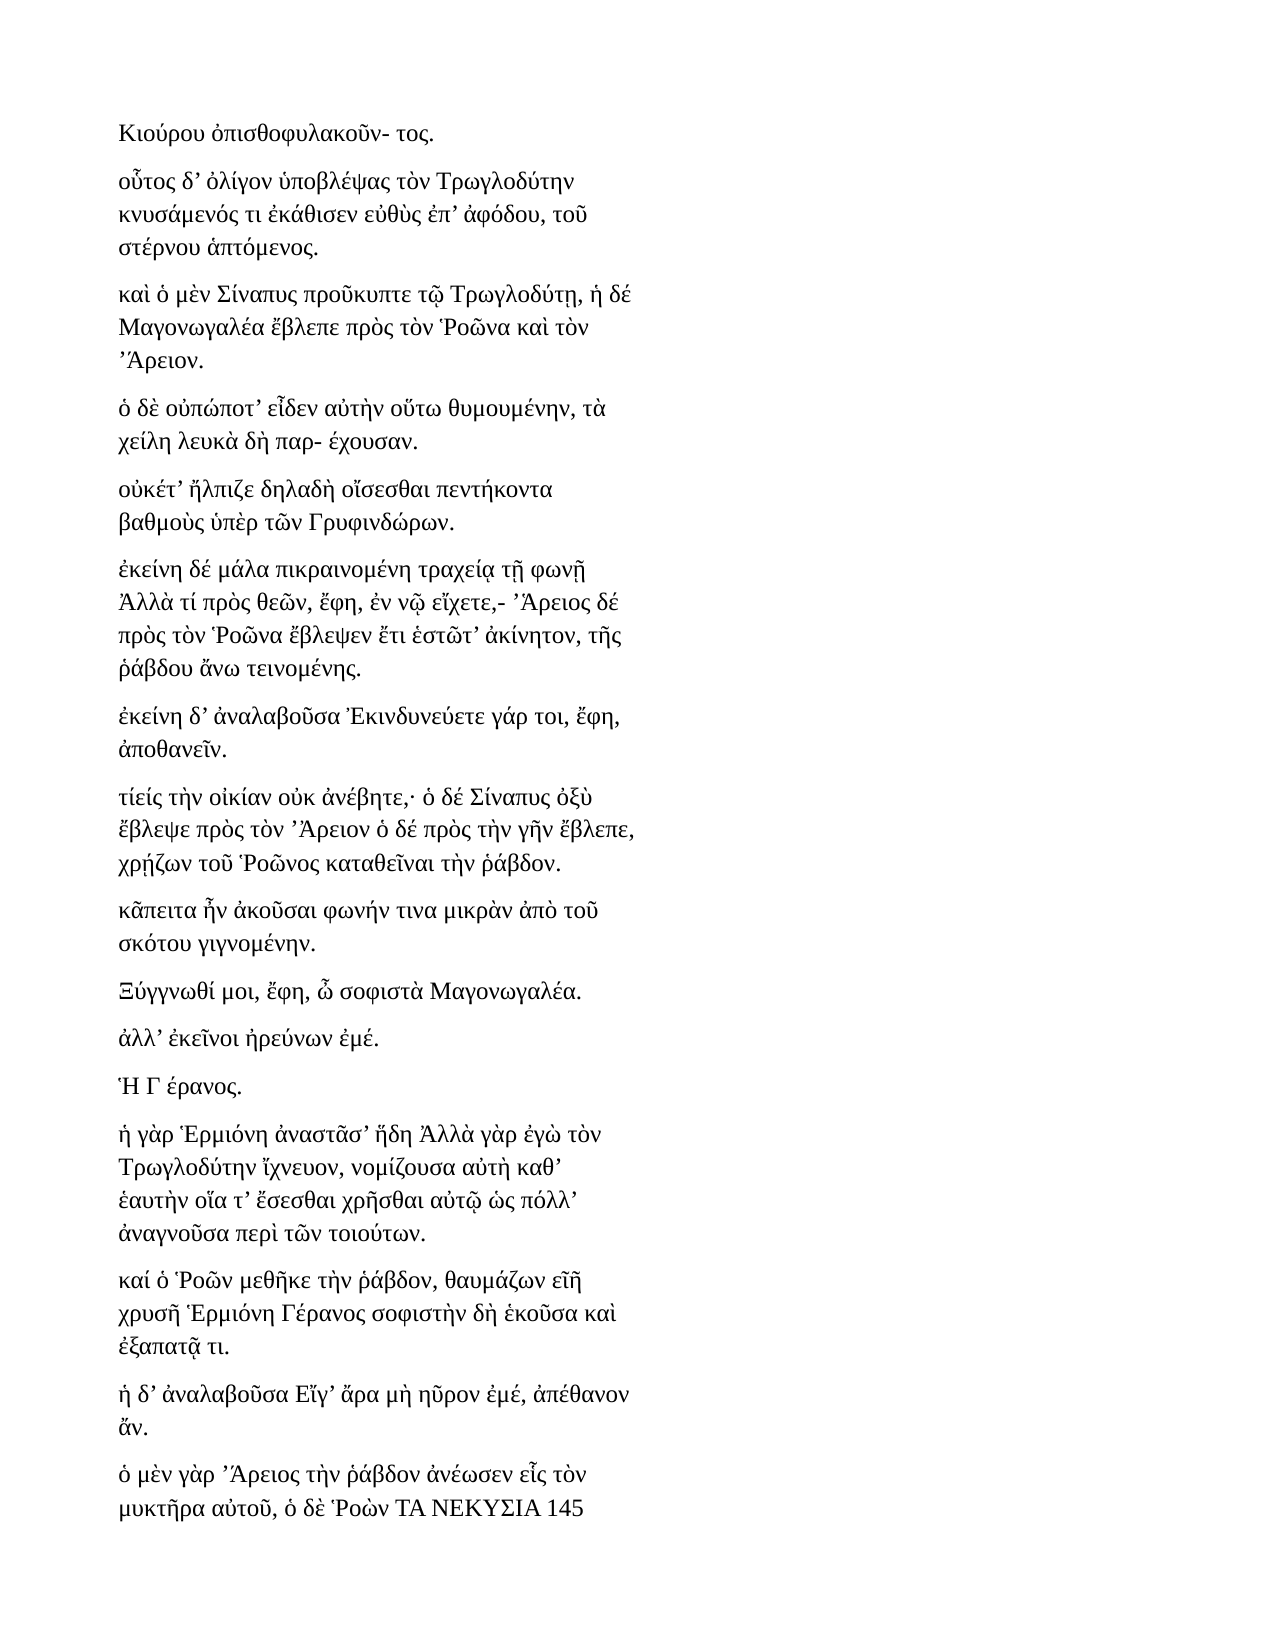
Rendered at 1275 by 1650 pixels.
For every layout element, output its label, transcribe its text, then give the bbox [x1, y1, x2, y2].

table_cell [638, 118, 1157, 1521]
table_cell Κιούρου ὀπισθοφυλακοῦν- τος. οὗτος δ’ ὀλίγον ὑποβλέψας τὸν Τρωγλοδύτην κνυσάμενός τι ἐκάθισεν εὐθὺς ἐπ’ ἀφόδου, τοῦ στέρνου ἁπτόμενος. καὶ ὁ μὲν Σίναπυς προῦκυπτε τῷ Τρωγλοδύτῃ, ἡ δέ Μαγονωγαλέα ἔβλεπε πρὸς τὸν Ῥοῶνα καὶ τὸν ’Άρειον. ὁ δὲ οὐπώποτ’ εἶδεν αὐτὴν οὕτω θυμουμένην, τὰ χείλη λευκὰ δὴ παρ- έχουσαν. οὐκέτ’ ἤλπιζε δηλαδὴ οἴσεσθαι πεντήκοντα βαθμοὺς ὑπὲρ τῶν Γρυφινδώρων. ἐκείνη δέ μάλα πικραινομένη τραχείᾳ τῇ φωνῇ Ἀλλὰ τί πρὸς θεῶν, ἔφη, ἐν νῷ εἴχετε,- ’Ἁρειος δέ πρὸς τὸν Ῥοῶνα ἔβλεψεν ἔτι ἑστῶτ’ ἀκίνητον, τῆς ῥάβδου ἄνω τεινομένης. ἐκείνη δ’ ἀναλαβοῦσα Ἐκινδυνεύετε γάρ τοι, ἔφη, ἀποθανεῖν. τίείς τὴν οἰκίαν οὐκ ἀνέβητε,· ὁ δέ Σίναπυς ὀξὺ ἔβλεψε πρὸς τὸν ’Ἀρειον ὁ δέ πρὸς τὴν γῆν ἔβλεπε, χρῄζων τοῦ Ῥοῶνος καταθεῖναι τὴν ῥάβδον. κᾶπειτα ἦν ἀκοῦσαι φωνήν τινα μικρὰν ἀπὸ τοῦ σκότου γιγνομένην. Ξύγγνωθί μοι, ἔφη, ὦ σοφιστὰ Μαγονωγαλέα. ἀλλ’ ἐκεῖνοι ἠρεύνων ἐμέ. Ἡ Γ έρανος. ἡ γὰρ Ἑρμιόνη ἀναστᾶσ’ ἥδη Ἀλλὰ γὰρ ἐγὼ τὸν Τρωγλοδύτην ἴχνευον, νομίζουσα αὐτὴ καθ’ ἑαυτὴν οἵα τ’ ἔσεσθαι χρῆσθαι αὐτῷ ὡς πόλλ’ ἀναγνοῦσα περὶ τῶν τοιούτων. καί ὁ Ῥοῶν μεθῆκε τὴν ῥάβδον, θαυμάζων εῖῆ χρυσῆ Ἑρμιόνη Γέρανος σοφιστὴν δὴ ἑκοῦσα καὶ ἐξαπατᾷ τι. ἡ δ’ ἀναλαβοῦσα Εἴγ’ ἄρα μὴ ηῦρον ἐμέ, ἀπέθανον ἄν. ὁ μὲν γὰρ ’Άρειος τὴν ῥάβδον ἀνέωσεν εἷς τὸν μυκτῆρα αὐτοῦ, ὁ δὲ Ῥοὼν ΤΑ ΝΕΚΥΣΙΑ 145 [118, 118, 637, 1521]
